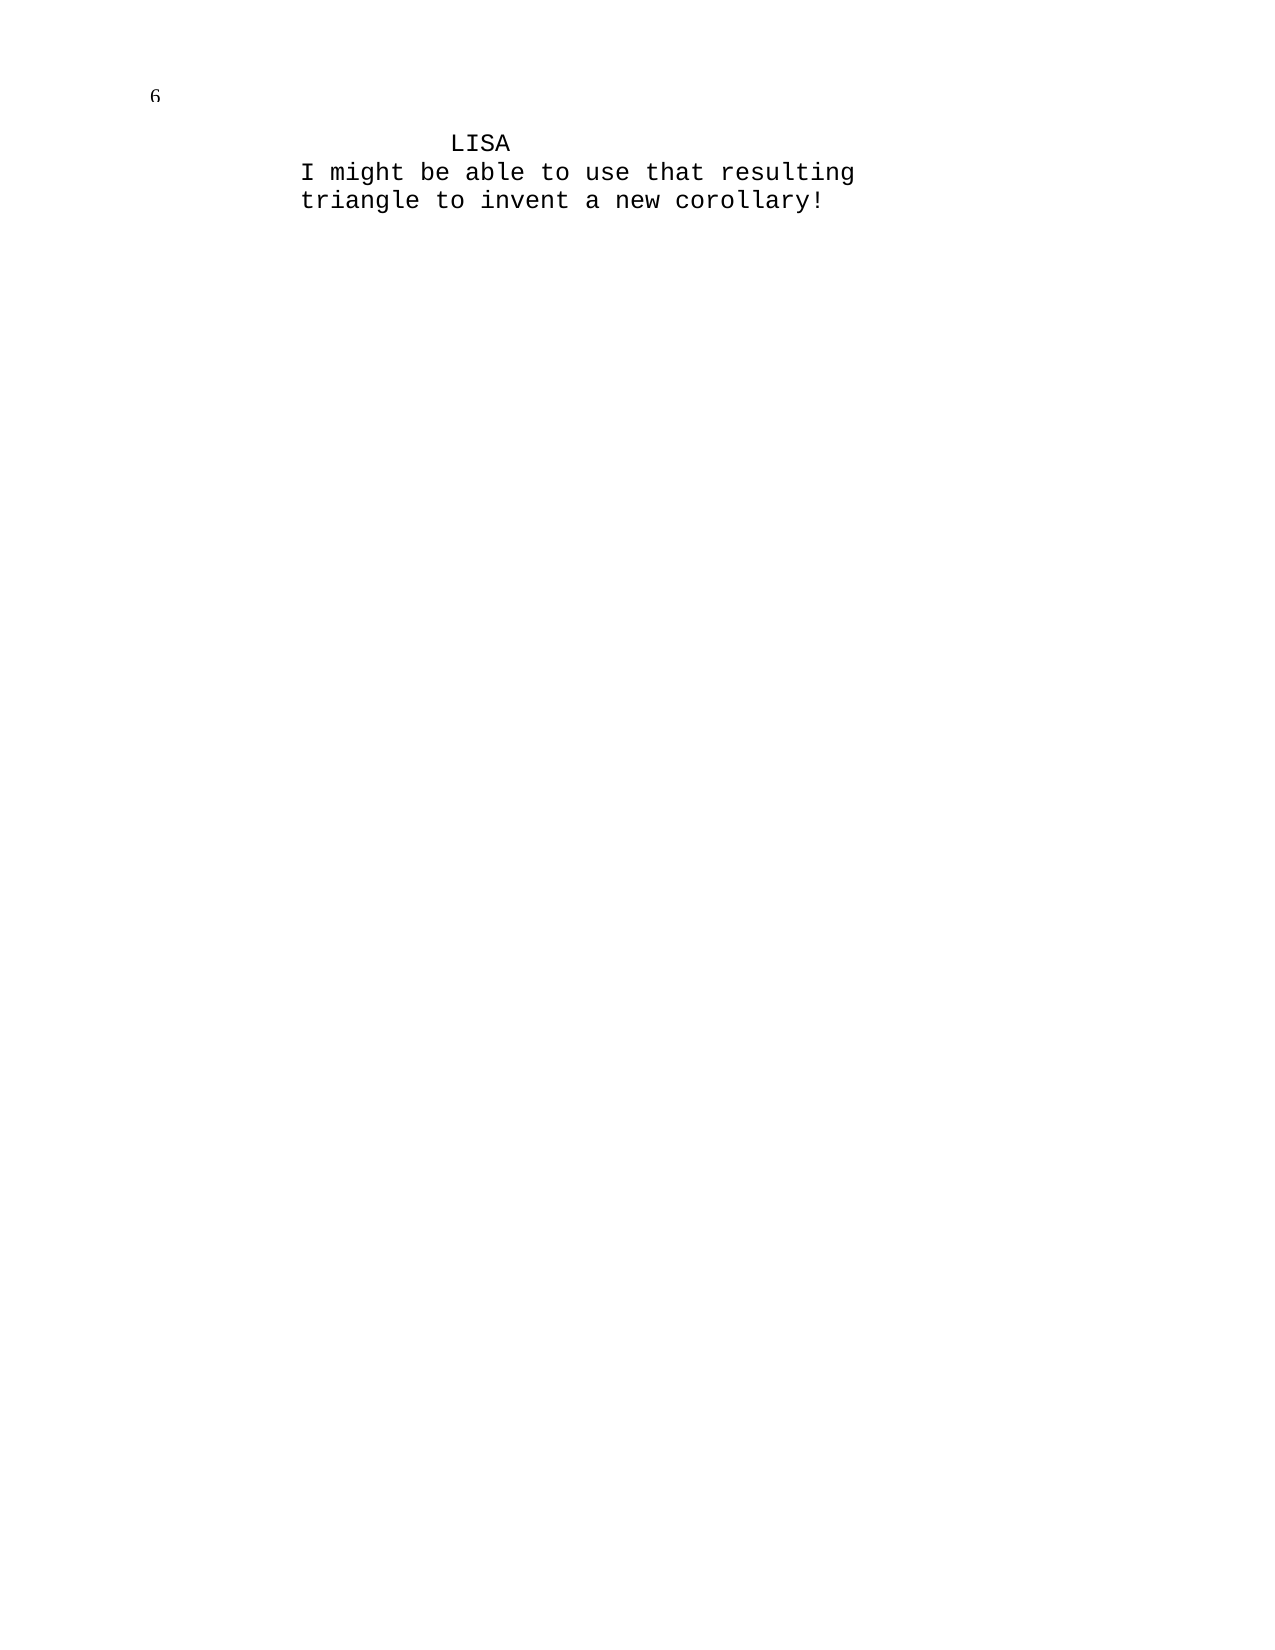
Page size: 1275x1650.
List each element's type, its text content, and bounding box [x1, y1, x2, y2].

text LISA [150, 131, 1125, 159]
text I might be able to use that resulting triangle to invent a new corollary! [300, 159, 975, 216]
